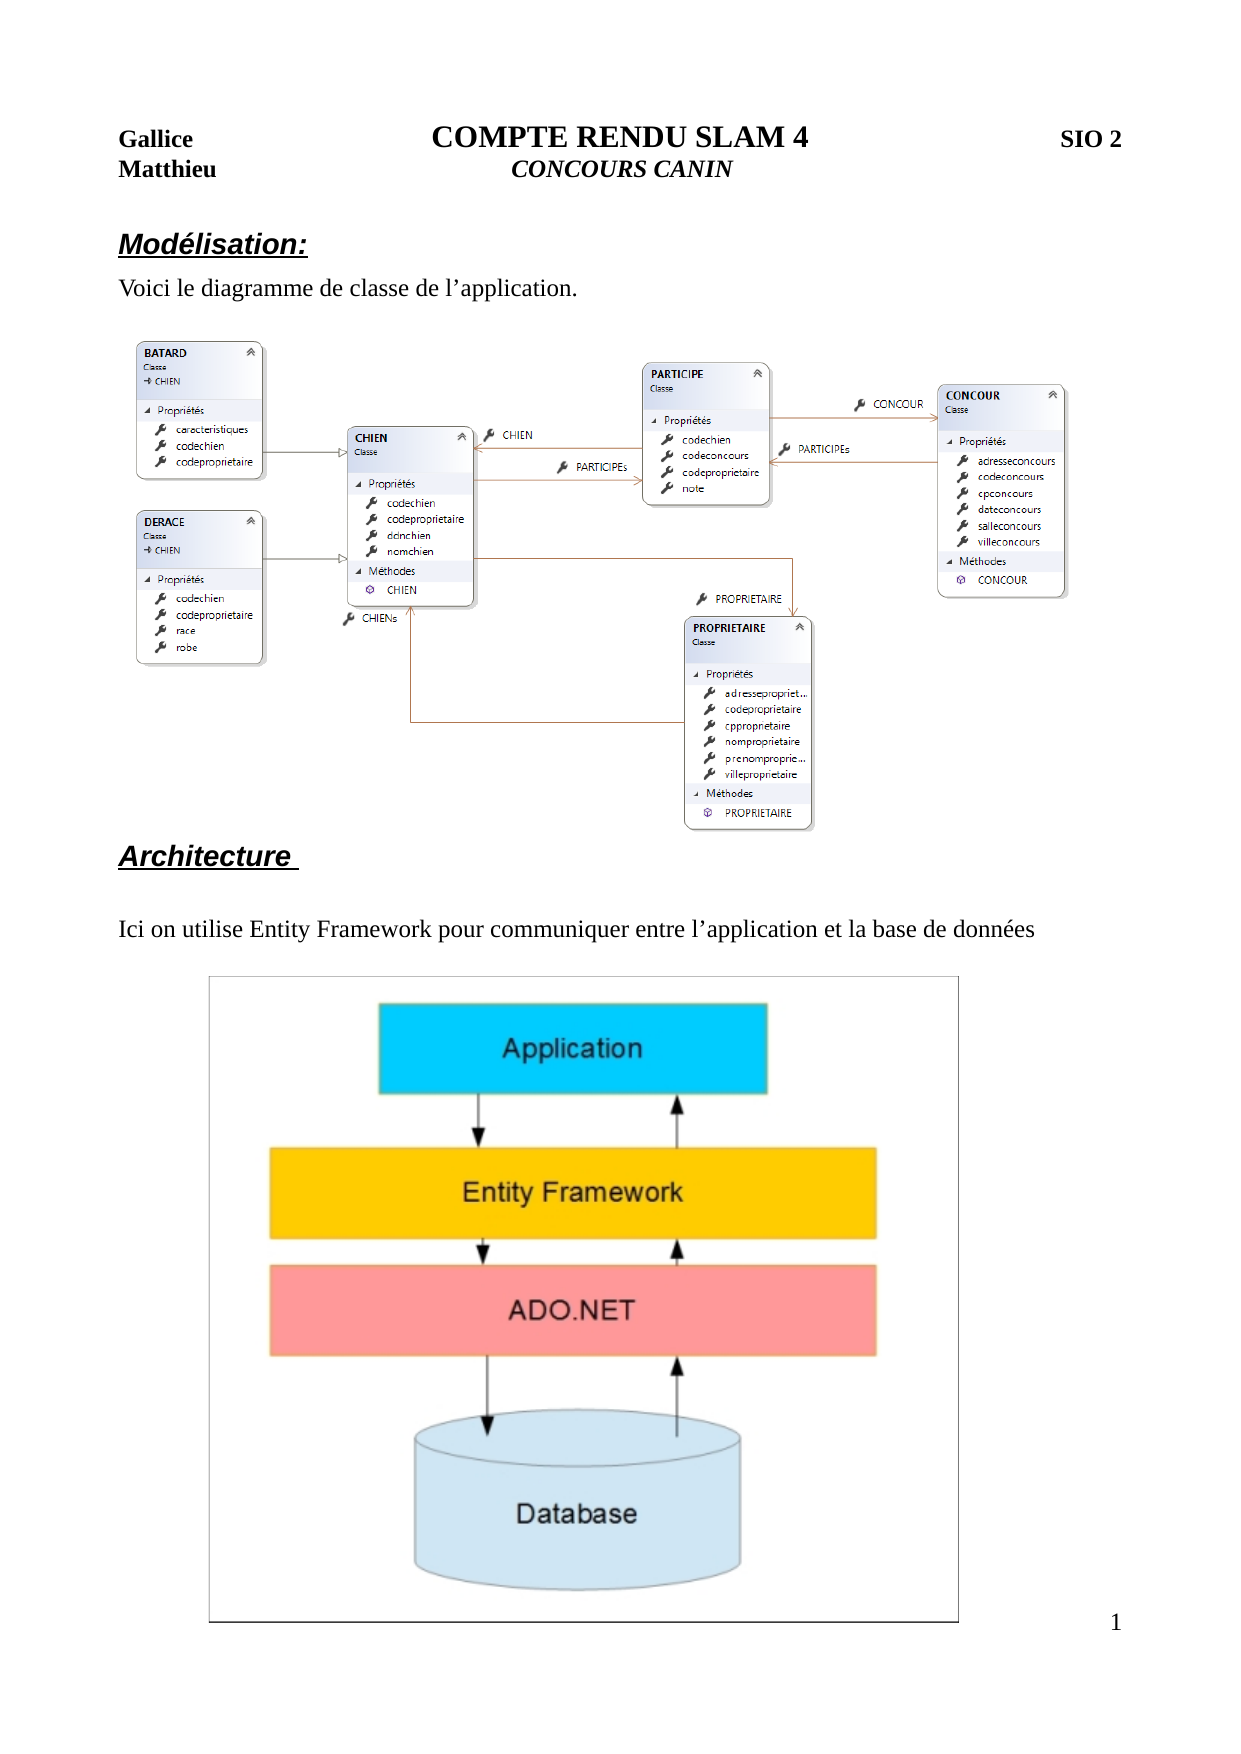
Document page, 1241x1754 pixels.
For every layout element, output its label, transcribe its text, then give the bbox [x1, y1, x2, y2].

picture [208, 976, 959, 1623]
text Ici on utilise Entity Framework pour communiquer entre l’application et la base de données [118, 914, 1122, 942]
subtitle Modélisation: [118, 227, 1122, 261]
text Voici le diagramme de classe de l’application. [118, 273, 1122, 302]
picture [100, 326, 1105, 839]
subtitle Architecture [118, 316, 1122, 872]
